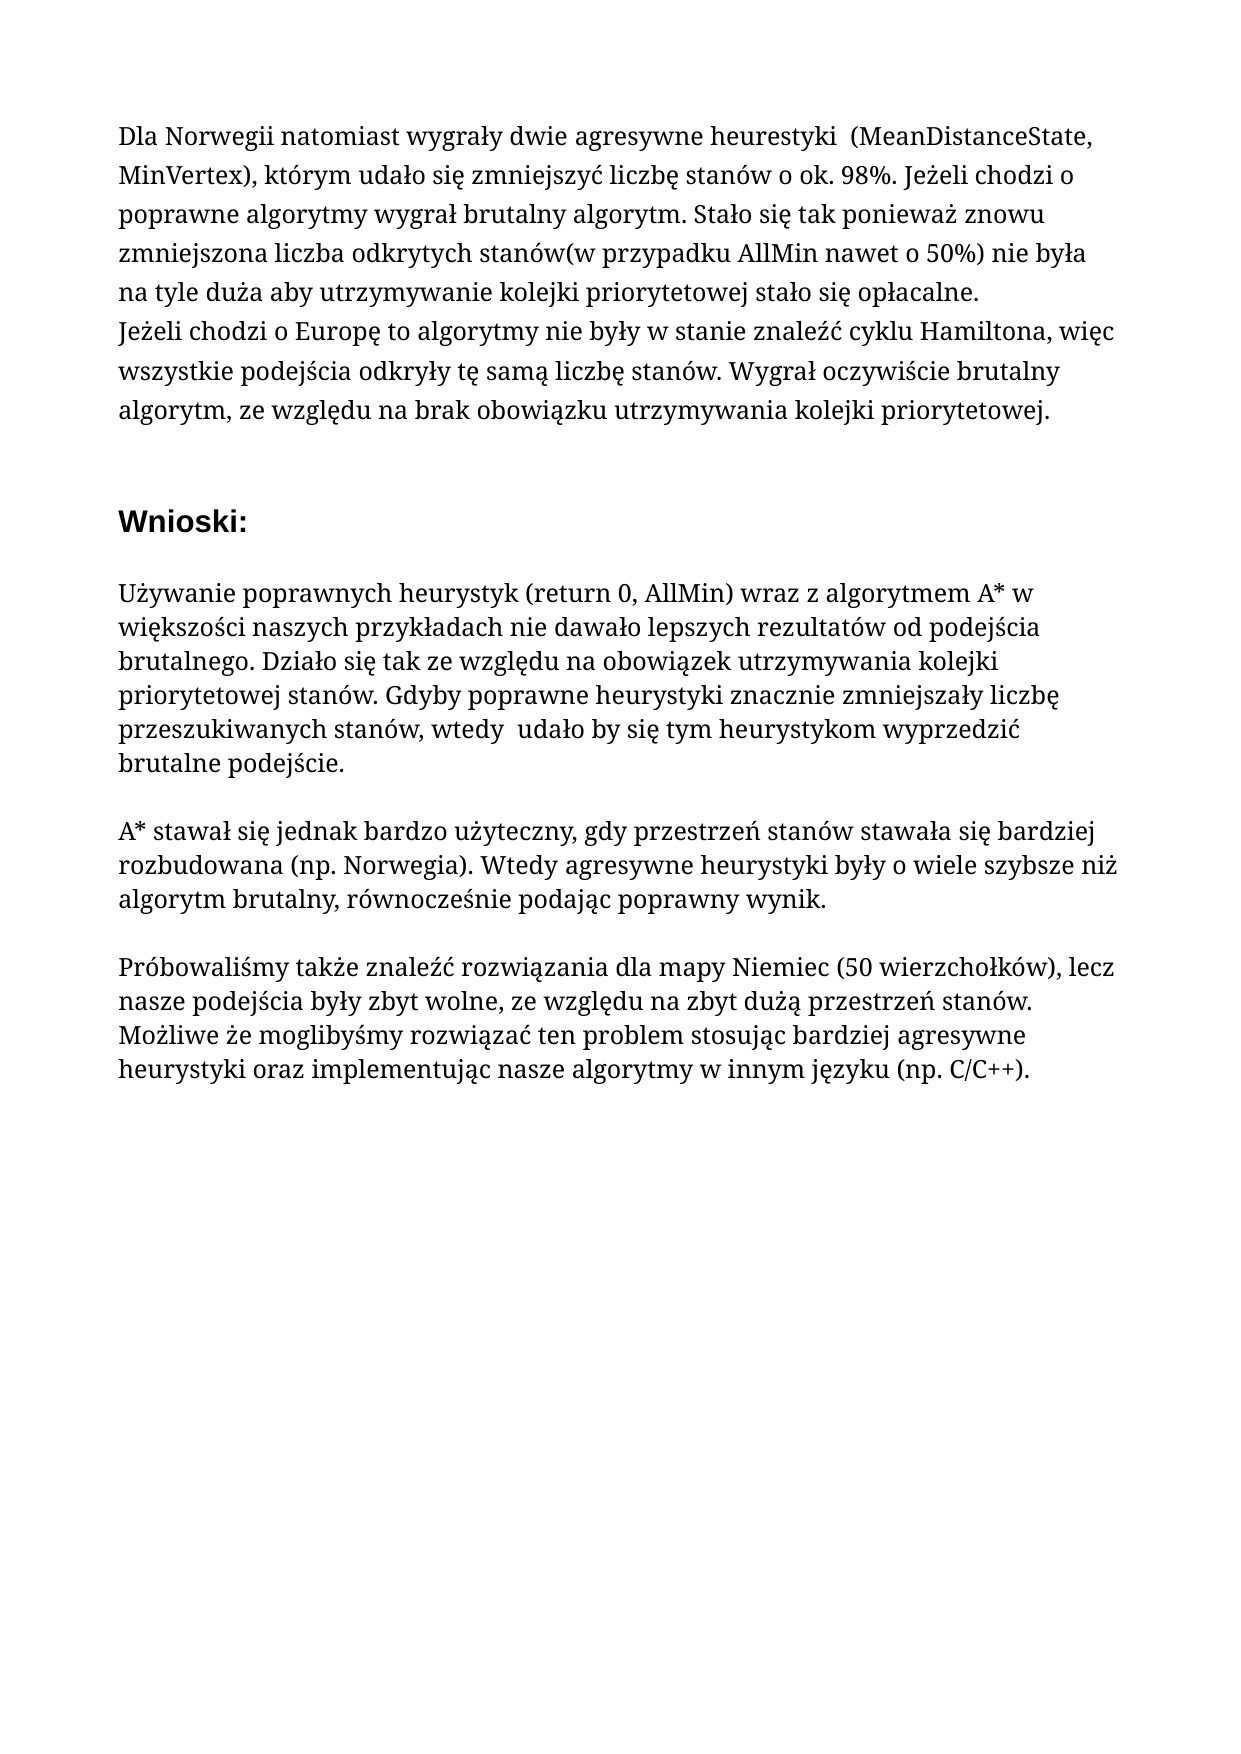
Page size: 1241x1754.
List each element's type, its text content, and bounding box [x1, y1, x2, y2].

text Wnioski: [118, 503, 1122, 539]
text Używanie poprawnych heurystyk (return 0, AllMin) wraz z algorytmem A* w większości naszych przykładach nie dawało lepszych rezultatów od podejścia brutalnego. Działo się tak ze względu na obowiązek utrzymywania kolejki priorytetowej stanów. Gdyby poprawne heurystyki znacznie zmniejszały liczbę przeszukiwanych stanów, wtedy udało by się tym heurystykom wyprzedzić brutalne podejście. [118, 575, 1122, 779]
text Dla Norwegii natomiast wygrały dwie agresywne heurestyki (MeanDistanceState, MinVertex), którym udało się zmniejszyć liczbę stanów o ok. 98%. Jeżeli chodzi o poprawne algorytmy wygrał brutalny algorytm. Stało się tak ponieważ znowu zmniejszona liczba odkrytych stanów(w przypadku AllMin nawet o 50%) nie była na tyle duża aby utrzymywanie kolejki priorytetowej stało się opłacalne. [118, 118, 1122, 309]
text Jeżeli chodzi o Europę to algorytmy nie były w stanie znaleźć cyklu Hamiltona, więc wszystkie podejścia odkryły tę samą liczbę stanów. Wygrał oczywiście brutalny algorytm, ze względu na brak obowiązku utrzymywania kolejki priorytetowej. [118, 314, 1122, 426]
text Próbowaliśmy także znaleźć rozwiązania dla mapy Niemiec (50 wierzchołków), lecz nasze podejścia były zbyt wolne, ze względu na zbyt dużą przestrzeń stanów. Możliwe że moglibyśmy rozwiązać ten problem stosując bardziej agresywne heurystyki oraz implementując nasze algorytmy w innym języku (np. C/C++). [118, 950, 1122, 1086]
text A* stawał się jednak bardzo użyteczny, gdy przestrzeń stanów stawała się bardziej rozbudowana (np. Norwegia). Wtedy agresywne heurystyki były o wiele szybsze niż algorytm brutalny, równocześnie podając poprawny wynik. [118, 814, 1122, 916]
